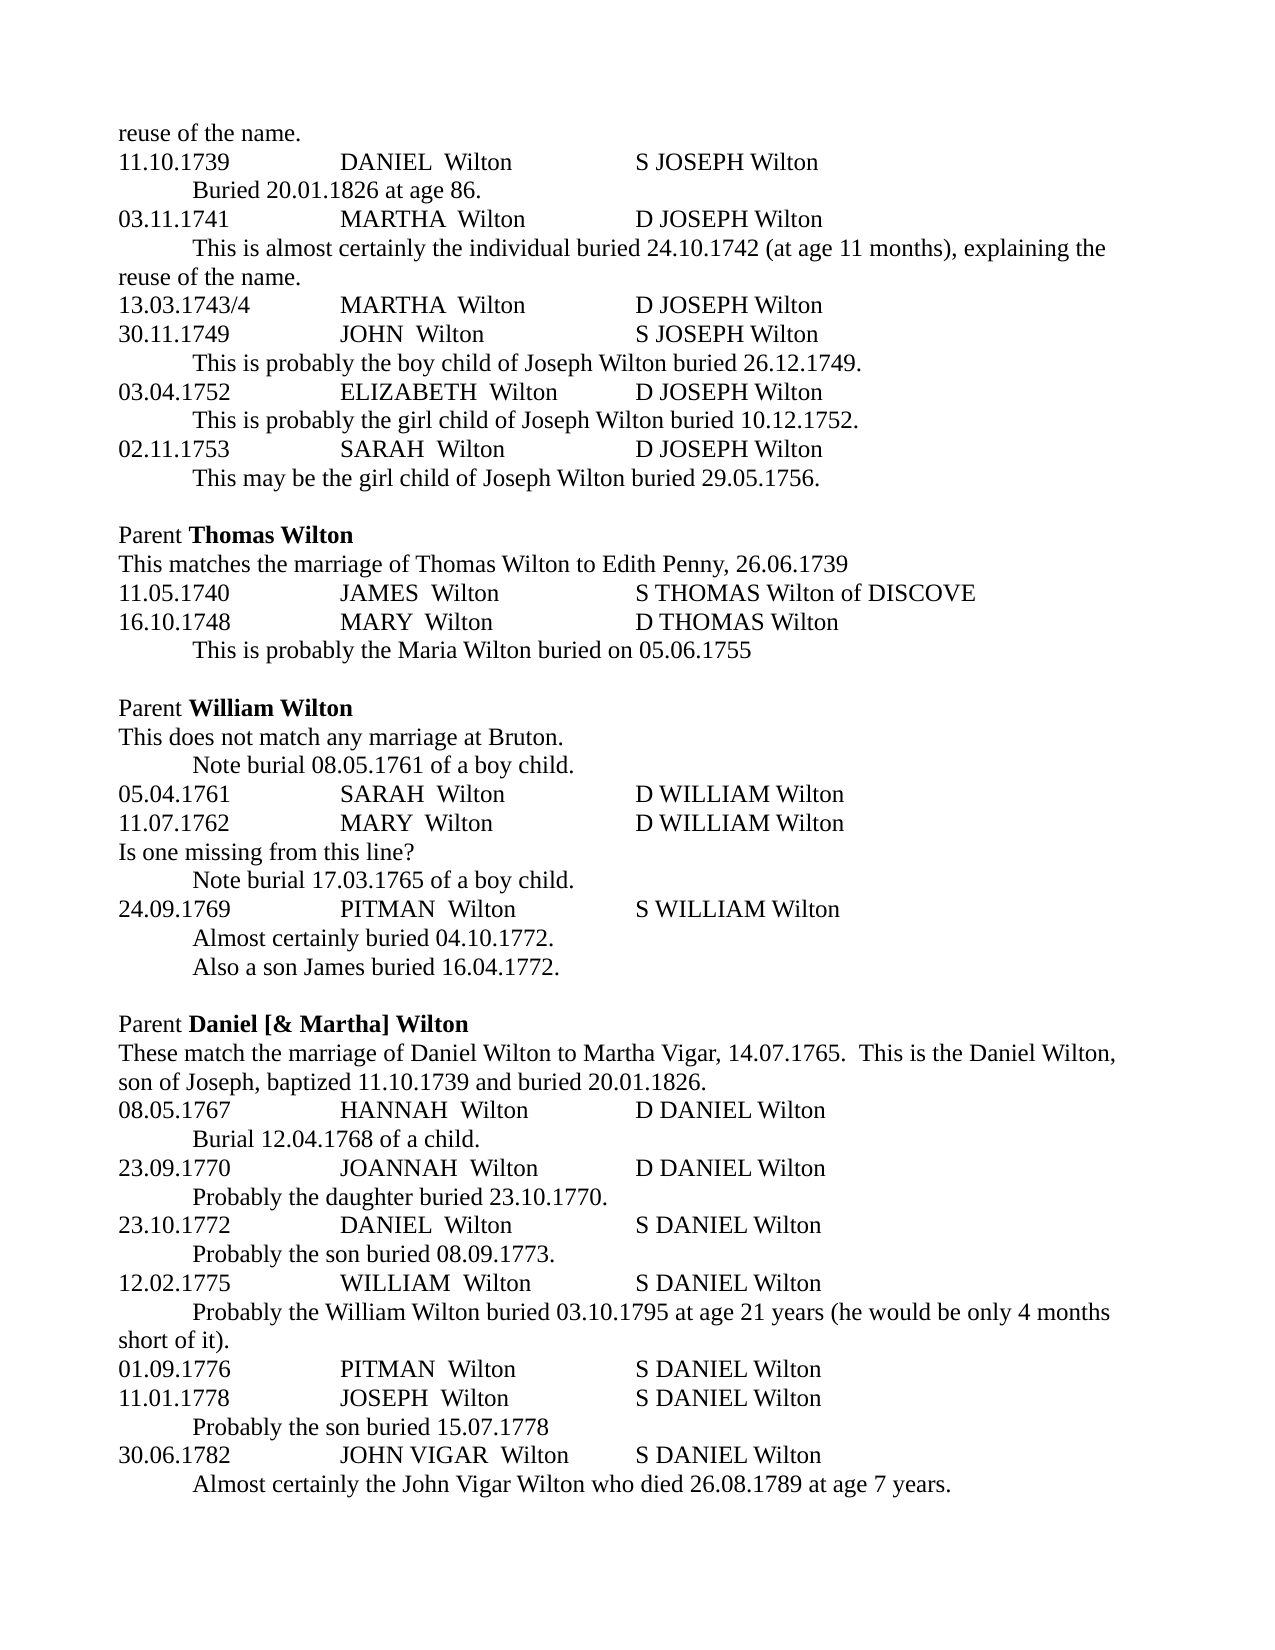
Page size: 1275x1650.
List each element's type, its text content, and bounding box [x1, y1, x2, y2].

text This does not match any marriage at Bruton. [118, 722, 1157, 751]
text This is almost certainly the individual buried 24.10.1742 (at age 11 months), explaining the reuse of the name. [118, 233, 1157, 291]
text 24.09.1769 PITMAN Wilton S WILLIAM Wilton [118, 894, 1157, 923]
text 23.09.1770 JOANNAH Wilton D DANIEL Wilton [118, 1153, 1157, 1182]
text 30.11.1749 JOHN Wilton S JOSEPH Wilton [118, 319, 1157, 348]
text reuse of the name. [118, 118, 1157, 147]
text This may be the girl child of Joseph Wilton buried 29.05.1756. [118, 463, 1157, 492]
text 08.05.1767 HANNAH Wilton D DANIEL Wilton [118, 1096, 1157, 1124]
text Parent Daniel [& Martha] Wilton [118, 1009, 1157, 1038]
text Probably the son buried 08.09.1773. [118, 1239, 1157, 1268]
text This matches the marriage of Thomas Wilton to Edith Penny, 26.06.1739 [118, 549, 1157, 578]
text Note burial 17.03.1765 of a boy child. [118, 866, 1157, 894]
text Probably the son buried 15.07.1778 [118, 1412, 1157, 1441]
text 12.02.1775 WILLIAM Wilton S DANIEL Wilton [118, 1268, 1157, 1297]
text Parent William Wilton [118, 693, 1157, 722]
text Almost certainly buried 04.10.1772. [118, 923, 1157, 952]
text 11.07.1762 MARY Wilton D WILLIAM Wilton [118, 808, 1157, 837]
text Almost certainly the John Vigar Wilton who died 26.08.1789 at age 7 years. [118, 1469, 1157, 1498]
text This is probably the boy child of Joseph Wilton buried 26.12.1749. [118, 348, 1157, 377]
text This is probably the Maria Wilton buried on 05.06.1755 [118, 636, 1157, 664]
text 11.01.1778 JOSEPH Wilton S DANIEL Wilton [118, 1383, 1157, 1412]
text These match the marriage of Daniel Wilton to Martha Vigar, 14.07.1765. This is the Daniel Wilton, son of Joseph, baptized 11.10.1739 and buried 20.01.1826. [118, 1038, 1157, 1096]
text This is probably the girl child of Joseph Wilton buried 10.12.1752. [118, 406, 1157, 434]
text 23.10.1772 DANIEL Wilton S DANIEL Wilton [118, 1211, 1157, 1239]
text 11.05.1740 JAMES Wilton S THOMAS Wilton of DISCOVE [118, 578, 1157, 607]
text Buried 20.01.1826 at age 86. [118, 176, 1157, 204]
text Probably the daughter buried 23.10.1770. [118, 1182, 1157, 1211]
text Parent Thomas Wilton [118, 521, 1157, 549]
text Burial 12.04.1768 of a child. [118, 1124, 1157, 1153]
text 01.09.1776 PITMAN Wilton S DANIEL Wilton [118, 1354, 1157, 1383]
text Is one missing from this line? [118, 837, 1157, 866]
text 03.04.1752 ELIZABETH Wilton D JOSEPH Wilton [118, 377, 1157, 406]
text Probably the William Wilton buried 03.10.1795 at age 21 years (he would be only 4 months short of it). [118, 1297, 1157, 1354]
text Also a son James buried 16.04.1772. [118, 952, 1157, 981]
text 02.11.1753 SARAH Wilton D JOSEPH Wilton [118, 434, 1157, 463]
text Note burial 08.05.1761 of a boy child. [118, 751, 1157, 779]
text 16.10.1748 MARY Wilton D THOMAS Wilton [118, 607, 1157, 636]
text 11.10.1739 DANIEL Wilton S JOSEPH Wilton [118, 147, 1157, 176]
text 03.11.1741 MARTHA Wilton D JOSEPH Wilton [118, 204, 1157, 233]
text 13.03.1743/4 MARTHA Wilton D JOSEPH Wilton [118, 291, 1157, 319]
text 30.06.1782 JOHN VIGAR Wilton S DANIEL Wilton [118, 1441, 1157, 1469]
text 05.04.1761 SARAH Wilton D WILLIAM Wilton [118, 779, 1157, 808]
